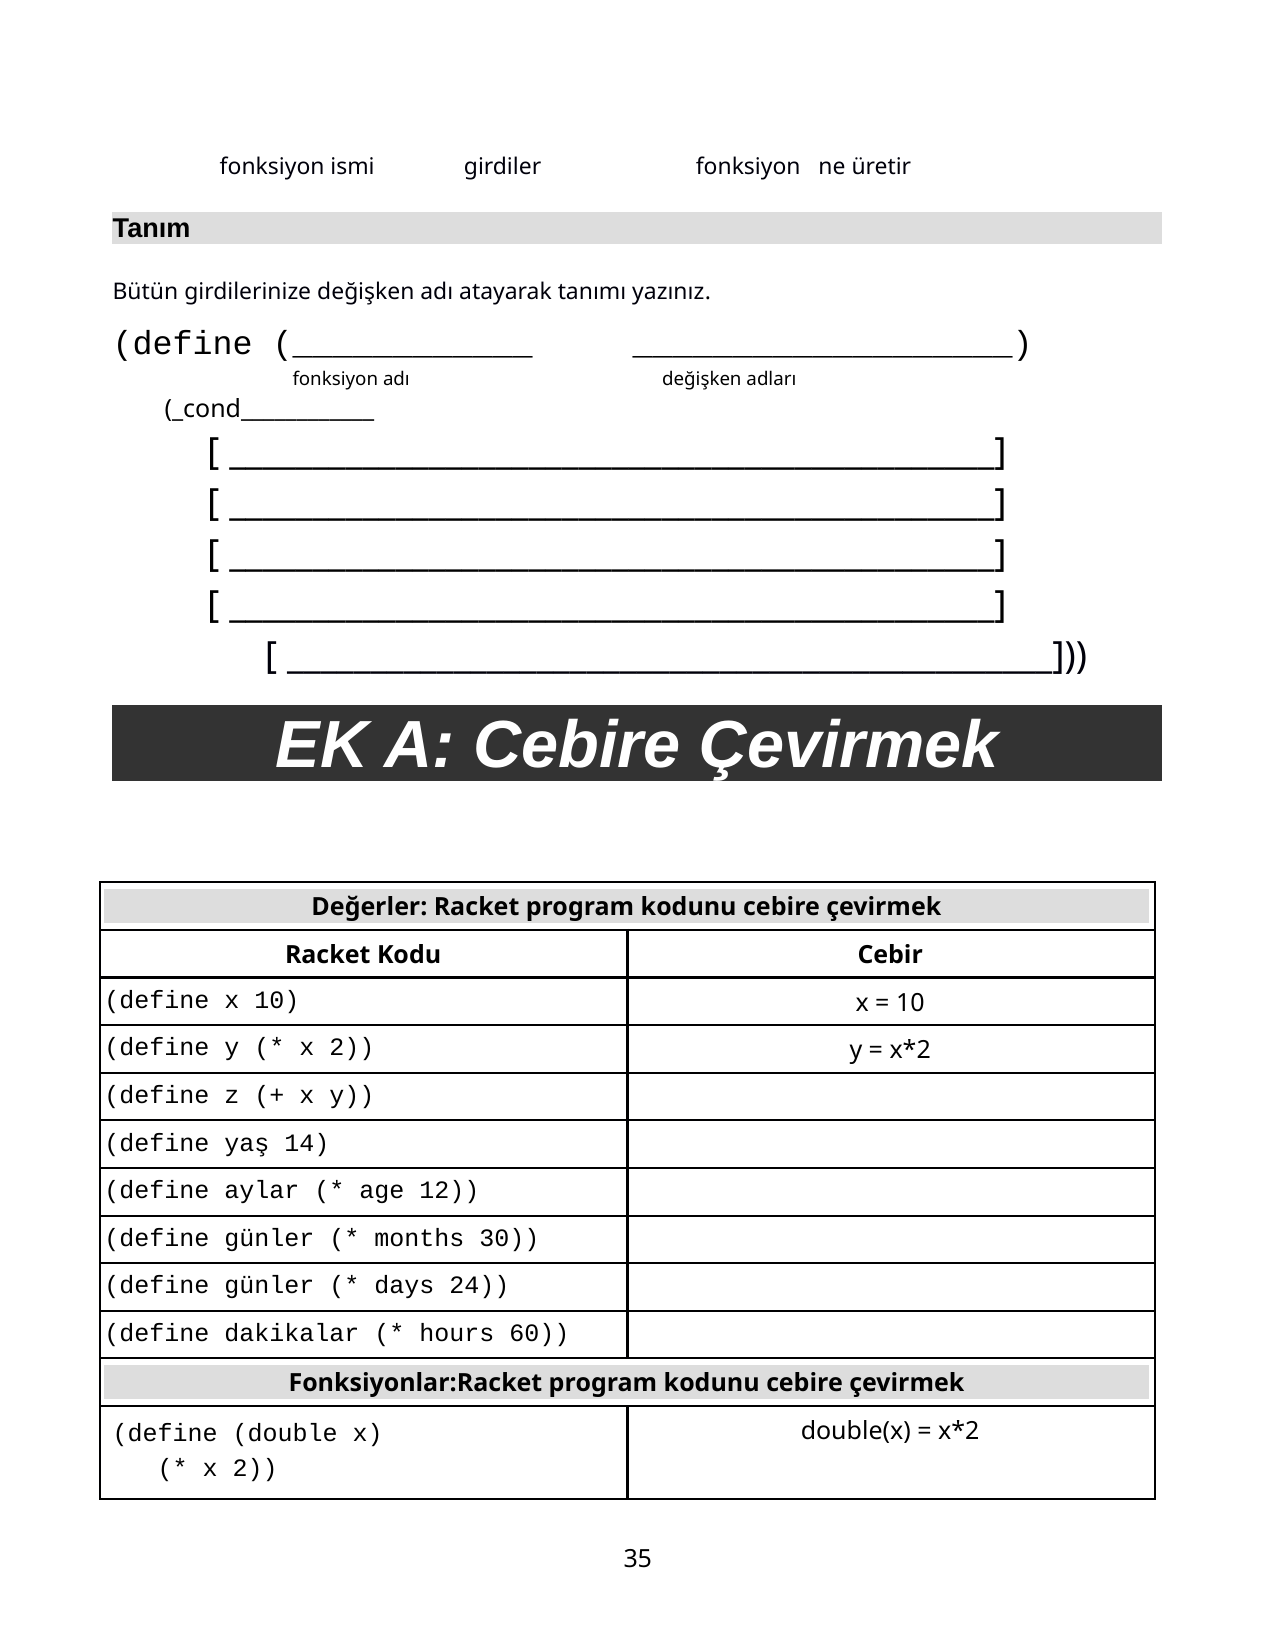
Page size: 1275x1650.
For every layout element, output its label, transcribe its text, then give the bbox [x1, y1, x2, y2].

text [ ______________________________________________] [112, 527, 1162, 578]
table_header Değerler: Racket program kodunu cebire çevirmek [101, 883, 1154, 929]
text (define (____________ ___________________) [112, 327, 1162, 365]
table_cell [629, 1217, 1154, 1262]
table_cell [629, 1169, 1154, 1214]
table_cell [629, 1264, 1154, 1310]
text [ ______________________________________________] [112, 578, 1162, 629]
table_cell [629, 1312, 1154, 1357]
table_cell x = 10 [629, 979, 1154, 1024]
table_cell Racket Kodu [101, 931, 626, 976]
table_cell (define dakikalar (* hours 60)) [101, 1312, 626, 1357]
list Bütün girdilerinize değişken adı atayarak tanımı yazınız. [112, 275, 1162, 306]
table_cell (define günler (* days 24)) [101, 1264, 626, 1310]
table_cell (define aylar (* age 12)) [101, 1169, 626, 1214]
table_cell (define (double x) (* x 2)) [101, 1407, 626, 1498]
subtitle EK A: Cebire Çevirmek [112, 705, 1162, 781]
table_cell Fonksiyonlar:Racket program kodunu cebire çevirmek [101, 1359, 1154, 1405]
table_cell (define y (* x 2)) [101, 1026, 626, 1072]
table_cell (define günler (* months 30)) [101, 1217, 626, 1262]
table_cell y = x*2 [629, 1026, 1154, 1072]
table_cell (define yaş 14) [101, 1121, 626, 1167]
text fonksiyon ismi girdiler fonksiyon ne üretir [112, 150, 1162, 181]
table_cell (define z (+ x y)) [101, 1074, 626, 1119]
table_cell [629, 1121, 1154, 1167]
table_cell double(x) = x*2 [629, 1407, 1154, 1498]
subtitle Tanım [112, 212, 1162, 244]
text [ ______________________________________________] [112, 476, 1162, 527]
table_cell [629, 1074, 1154, 1119]
text [ ______________________________________________])) [112, 629, 1162, 680]
table_cell (define x 10) [101, 979, 626, 1024]
text (_cond____________ [112, 390, 1162, 424]
text fonksiyon adı değişken adları [112, 365, 1162, 390]
table_cell Cebir [629, 931, 1154, 976]
text [ ______________________________________________] [112, 424, 1162, 476]
